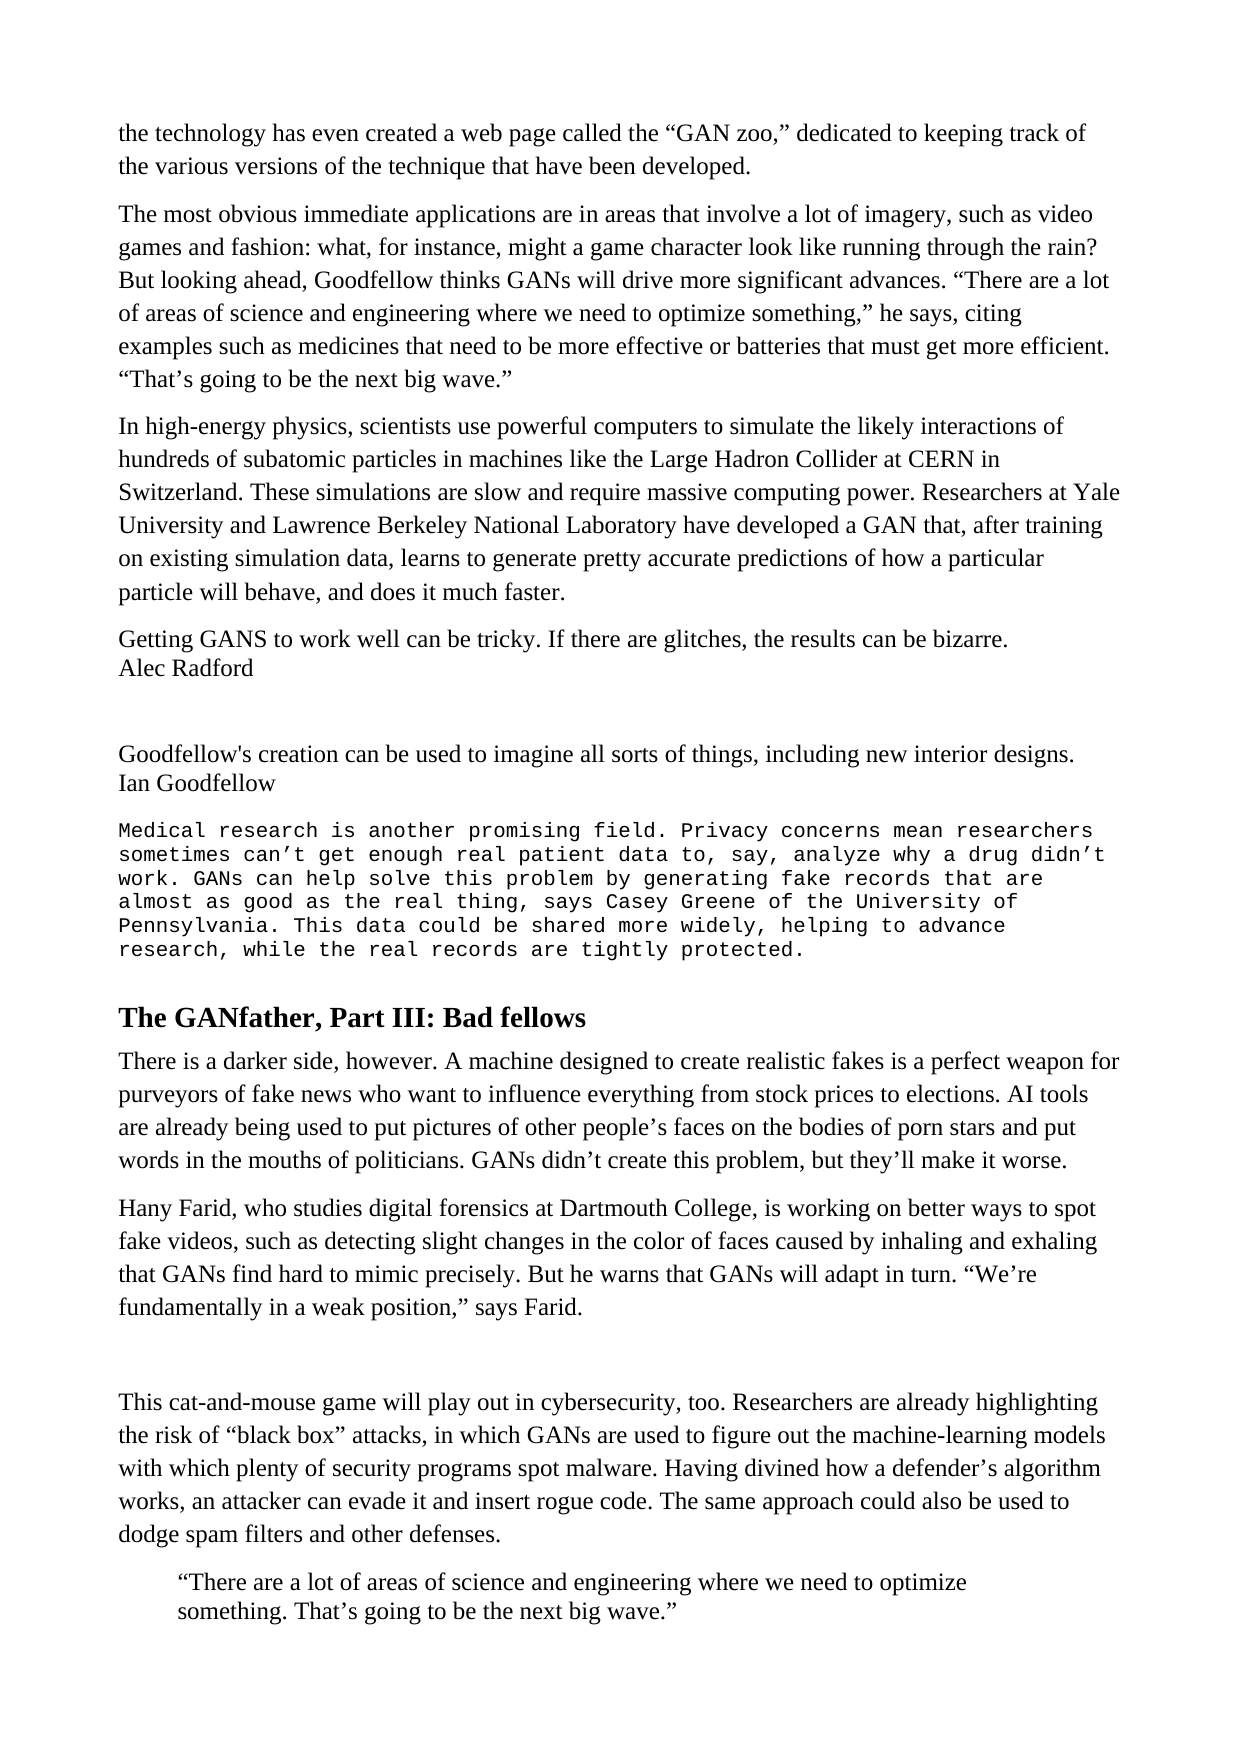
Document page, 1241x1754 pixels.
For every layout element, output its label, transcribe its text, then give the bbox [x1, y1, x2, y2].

text The most obvious immediate applications are in areas that involve a lot of imagery, such as video games and fashion: what, for instance, might a game character look like running through the rain? But looking ahead, Goodfellow thinks GANs will drive more significant advances. “There are a lot of areas of science and engineering where we need to optimize something,” he says, citing examples such as medicines that need to be more effective or batteries that must get more efficient. “That’s going to be the next big wave.” [118, 199, 1122, 393]
text This cat-and-mouse game will play out in cybersecurity, too. Researchers are already highlighting the risk of “black box” attacks, in which GANs are used to figure out the machine-learning models with which plenty of security programs spot malware. Having divined how a defender’s algorithm works, an attacker can evade it and insert rogue code. The same approach could also be used to dodge spam filters and other defenses. [118, 1387, 1122, 1548]
text There is a darker side, however. A machine designed to create realistic fakes is a perfect weapon for purveyors of fake news who want to influence everything from stock prices to elections. AI tools are already being used to put pictures of other people’s faces on the bodies of porn stars and put words in the mouths of politicians. GANs didn’t create this problem, but they’ll make it worse. [118, 1046, 1122, 1174]
text “There are a lot of areas of science and engineering where we need to optimize something. That’s going to be the next big wave.” [177, 1567, 1063, 1624]
text Ian Goodfellow [118, 768, 1122, 797]
text In high-energy physics, scientists use powerful computers to simulate the likely interactions of hundreds of subatomic particles in machines like the Large Hadron Collider at CERN in Switzerland. These simulations are slow and require massive computing power. Researchers at Yale University and Lawrence Berkeley National Laboratory have developed a GAN that, after training on existing simulation data, learns to generate pretty accurate predictions of how a particular particle will behave, and does it much faster. [118, 411, 1122, 605]
subtitle The GANfather, Part III: Bad fellows [118, 1000, 1122, 1034]
text Goodfellow's creation can be used to imagine all sorts of things, including new interior designs. [118, 739, 1122, 768]
text Medical research is another promising field. Privacy concerns mean researchers sometimes can’t get enough real patient data to, say, analyze why a drug didn’t work. GANs can help solve this problem by generating fake records that are almost as good as the real thing, says Casey Greene of the University of Pennsylvania. This data could be shared more widely, helping to advance research, while the real records are tightly protected. [118, 820, 1122, 962]
text Hany Farid, who studies digital forensics at Dartmouth College, is working on better ways to spot fake videos, such as detecting slight changes in the color of faces caused by inhaling and exhaling that GANs find hard to mimic precisely. But he warns that GANs will adapt in turn. “We’re fundamentally in a weak position,” says Farid. [118, 1193, 1122, 1321]
text Alec Radford [118, 653, 1122, 682]
text the technology has even created a web page called the “GAN zoo,” dedicated to keeping track of the various versions of the technique that have been developed. [118, 118, 1122, 180]
text Getting GANS to work well can be tricky. If there are glitches, the results can be bizarre. [118, 624, 1122, 653]
